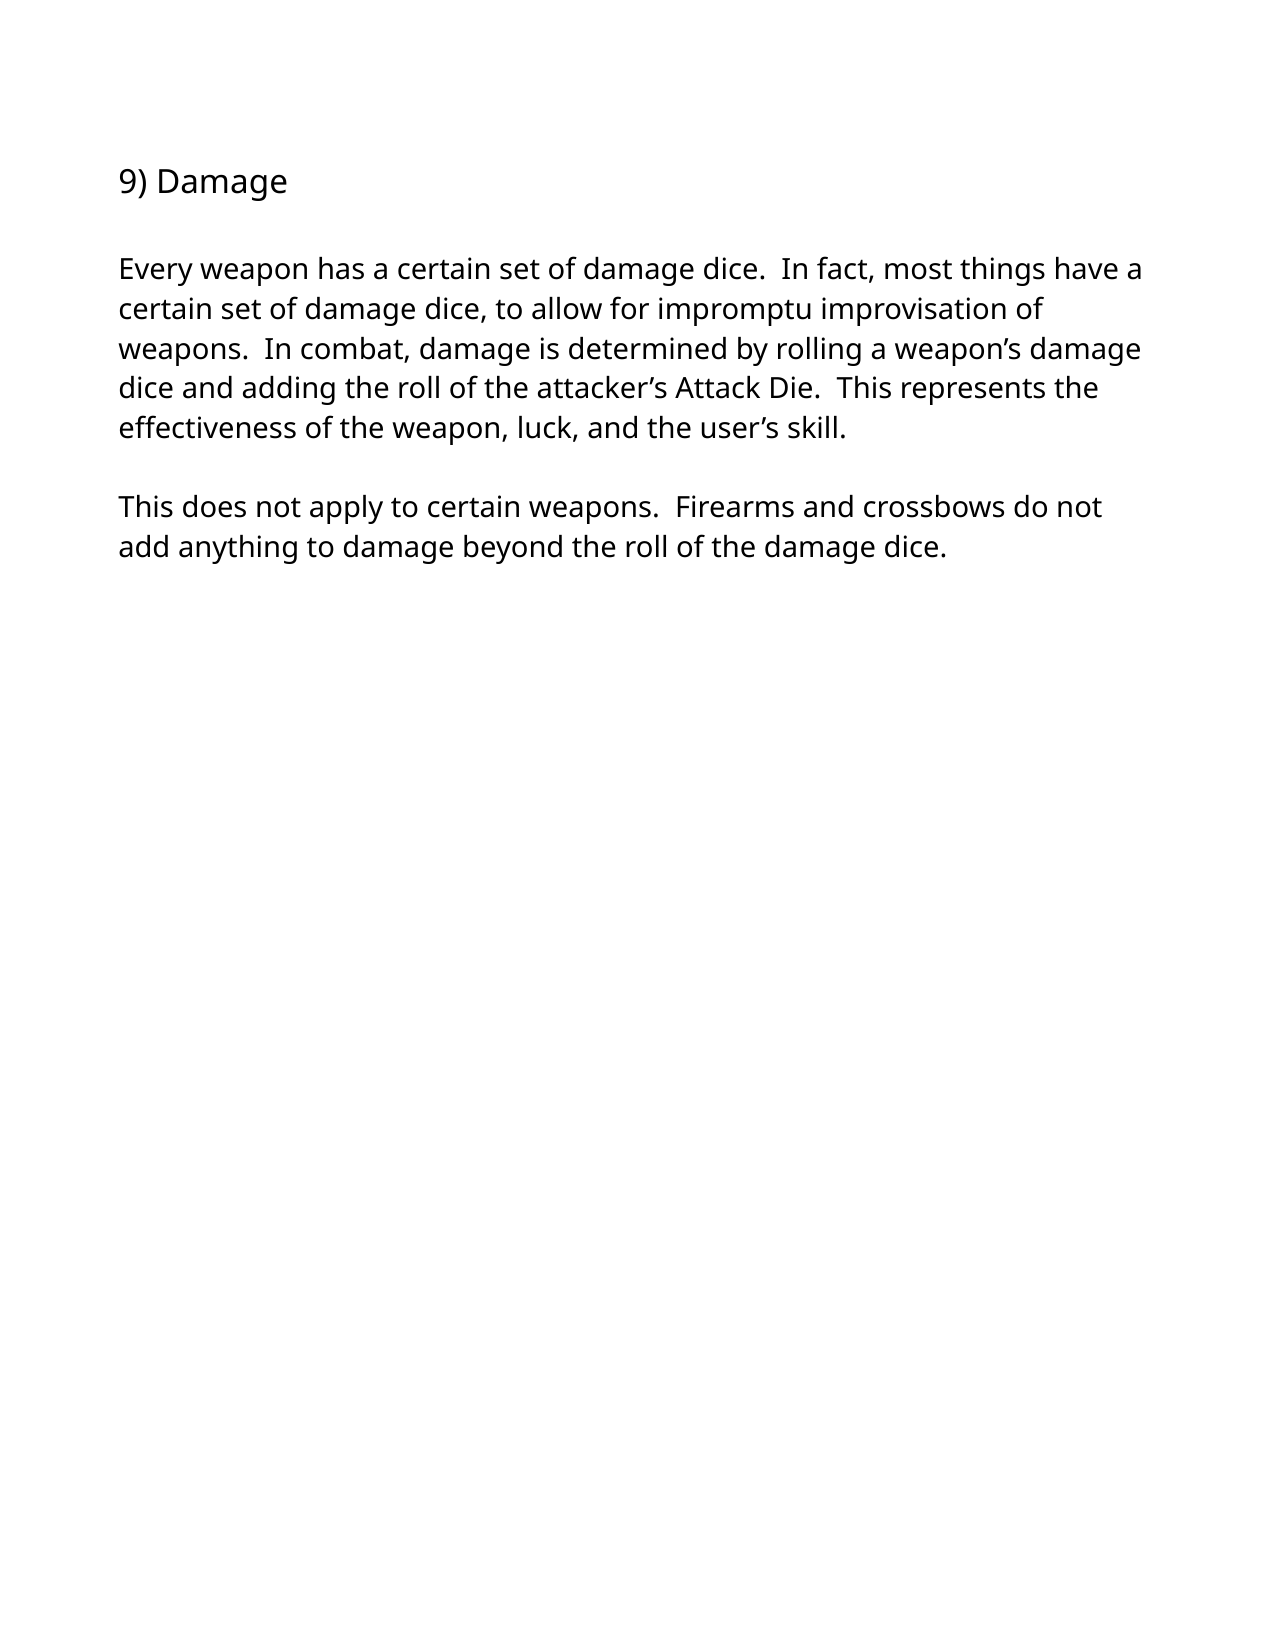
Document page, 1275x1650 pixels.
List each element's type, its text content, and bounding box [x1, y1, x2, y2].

text 9) Damage [118, 158, 1157, 203]
text This does not apply to certain weapons. Firearms and crossbows do not add anything to damage beyond the roll of the damage dice. [118, 487, 1157, 566]
text Every weapon has a certain set of damage dice. In fact, most things have a certain set of damage dice, to allow for impromptu improvisation of weapons. In combat, damage is determined by rolling a weapon’s damage dice and adding the roll of the attacker’s Attack Die. This represents the effectiveness of the weapon, luck, and the user’s skill. [118, 249, 1157, 447]
